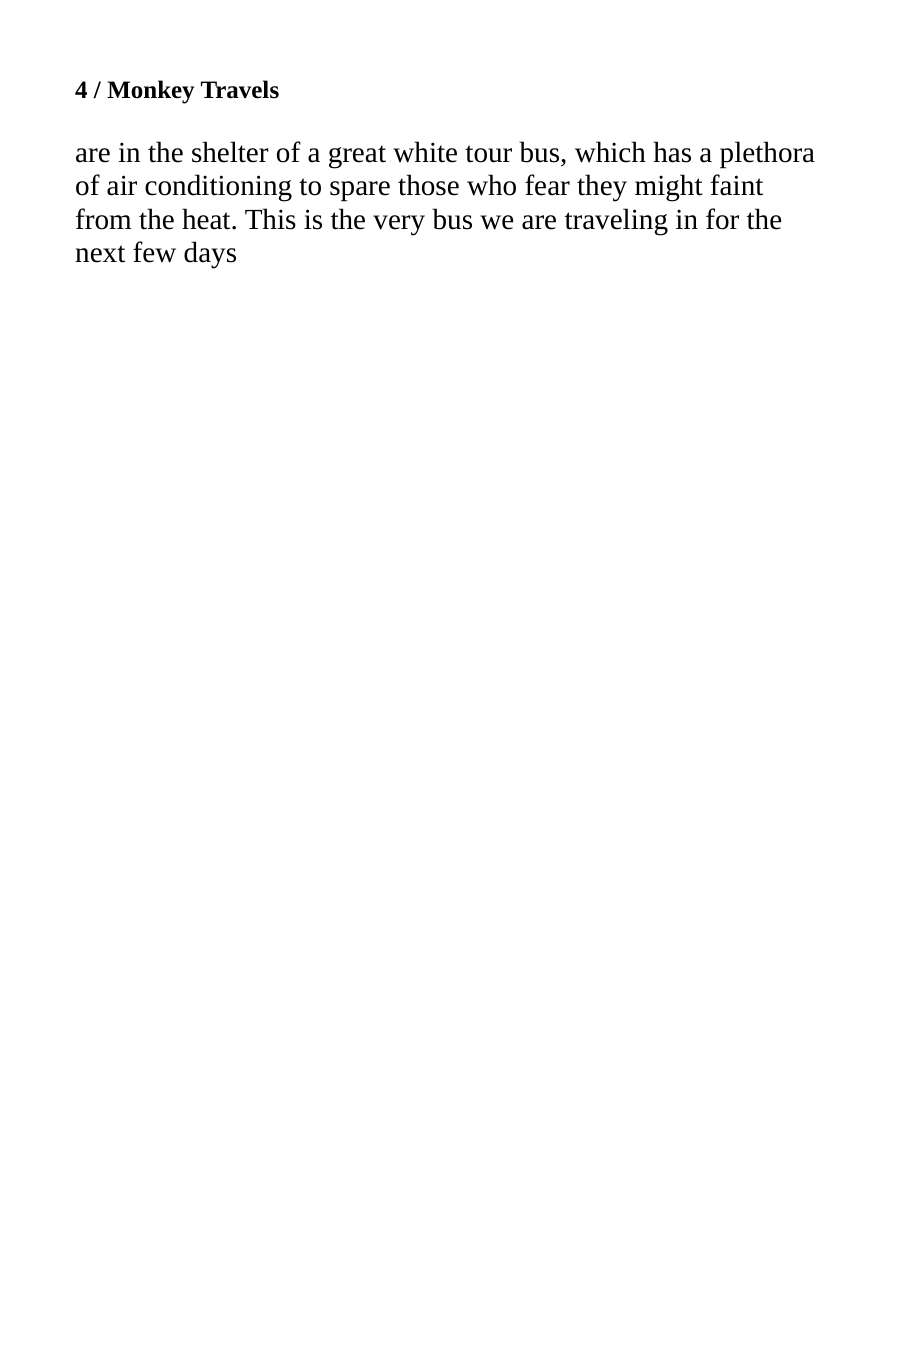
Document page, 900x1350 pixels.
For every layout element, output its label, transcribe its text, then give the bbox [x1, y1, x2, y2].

text are in the shelter of a great white tour bus, which has a plethora of air conditioning to spare those who fear they might faint from the heat. This is the very bus we are traveling in for the next few days [75, 135, 825, 269]
